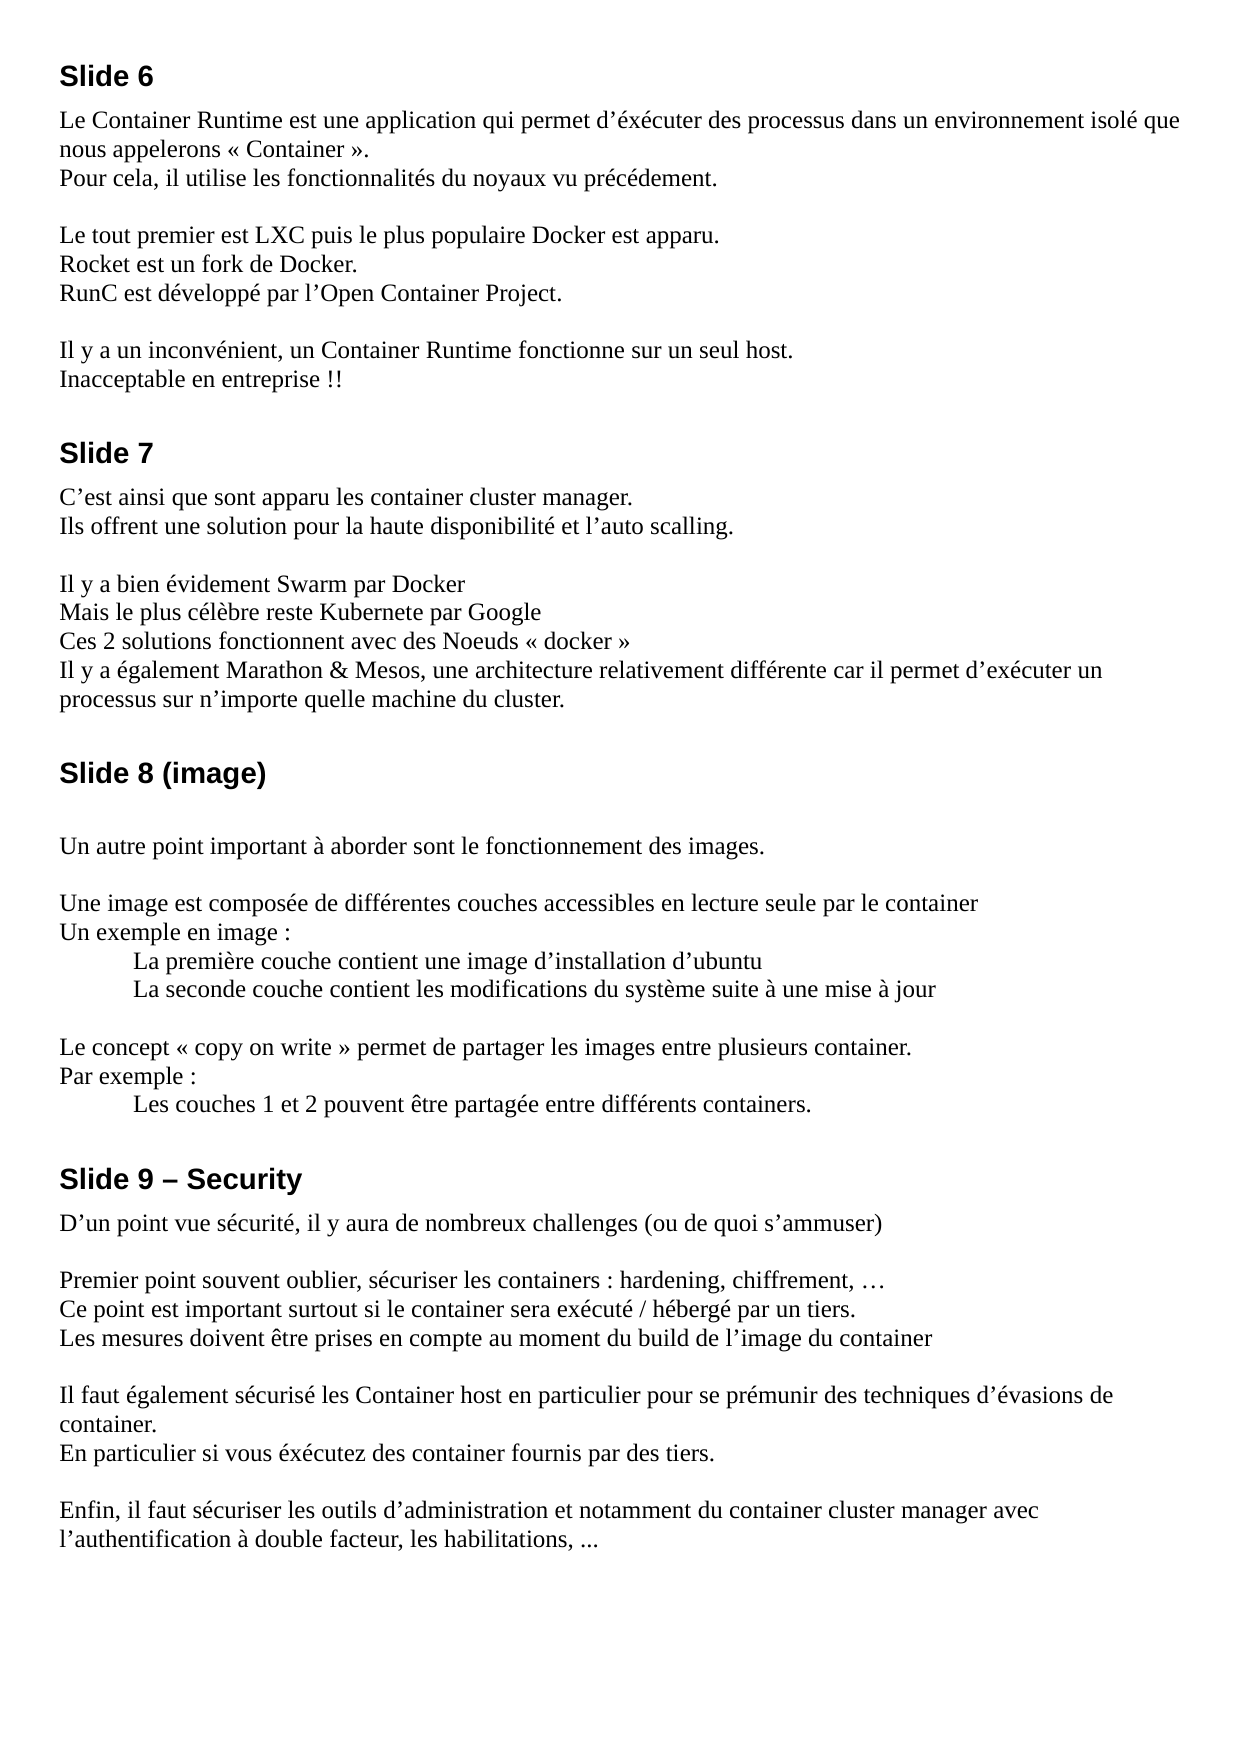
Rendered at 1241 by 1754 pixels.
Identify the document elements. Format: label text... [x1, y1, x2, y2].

subtitle Slide 6 [59, 59, 1181, 93]
text Par exemple : [59, 1061, 1181, 1089]
text Enfin, il faut sécuriser les outils d’administration et notamment du container cluster manager avec l’authentification à double facteur, les habilitations, ... [59, 1495, 1181, 1553]
text C’est ainsi que sont apparu les container cluster manager. [59, 482, 1181, 511]
text Il y a bien évidement Swarm par Docker [59, 569, 1181, 597]
text Ces 2 solutions fonctionnent avec des Noeuds « docker » [59, 626, 1181, 655]
text Il y a également Marathon & Mesos, une architecture relativement différente car il permet d’exécuter un processus sur n’importe quelle machine du cluster. [59, 655, 1181, 712]
text Inacceptable en entreprise !! [59, 364, 1181, 393]
text Le tout premier est LXC puis le plus populaire Docker est apparu. [59, 220, 1181, 249]
text La première couche contient une image d’installation d’ubuntu [59, 946, 1181, 974]
text Pour cela, il utilise les fonctionnalités du noyaux vu précédement. [59, 163, 1181, 192]
text RunC est développé par l’Open Container Project. [59, 278, 1181, 307]
subtitle Slide 7 [59, 436, 1181, 470]
subtitle Slide 9 – Security [59, 1162, 1181, 1195]
subtitle Slide 8 (image) [59, 756, 1181, 789]
text Il y a un inconvénient, un Container Runtime fonctionne sur un seul host. [59, 335, 1181, 364]
text Ils offrent une solution pour la haute disponibilité et l’auto scalling. [59, 511, 1181, 540]
text Il faut également sécurisé les Container host en particulier pour se prémunir des techniques d’évasions de container. [59, 1380, 1181, 1438]
text Les couches 1 et 2 pouvent être partagée entre différents containers. [59, 1089, 1181, 1118]
text En particulier si vous éxécutez des container fournis par des tiers. [59, 1438, 1181, 1467]
text Le concept « copy on write » permet de partager les images entre plusieurs container. [59, 1032, 1181, 1061]
text Ce point est important surtout si le container sera exécuté / hébergé par un tiers. [59, 1294, 1181, 1323]
text Un exemple en image : [59, 917, 1181, 946]
text Premier point souvent oublier, sécuriser les containers : hardening, chiffrement, … [59, 1265, 1181, 1294]
text Mais le plus célèbre reste Kubernete par Google [59, 597, 1181, 626]
text Un autre point important à aborder sont le fonctionnement des images. [59, 831, 1181, 859]
text Une image est composée de différentes couches accessibles en lecture seule par le container [59, 888, 1181, 917]
text Le Container Runtime est une application qui permet d’éxécuter des processus dans un environnement isolé que nous appelerons « Container ». [59, 105, 1181, 163]
text Rocket est un fork de Docker. [59, 249, 1181, 278]
text La seconde couche contient les modifications du système suite à une mise à jour [59, 974, 1181, 1003]
text D’un point vue sécurité, il y aura de nombreux challenges (ou de quoi s’ammuser) [59, 1208, 1181, 1237]
text Les mesures doivent être prises en compte au moment du build de l’image du container [59, 1323, 1181, 1352]
